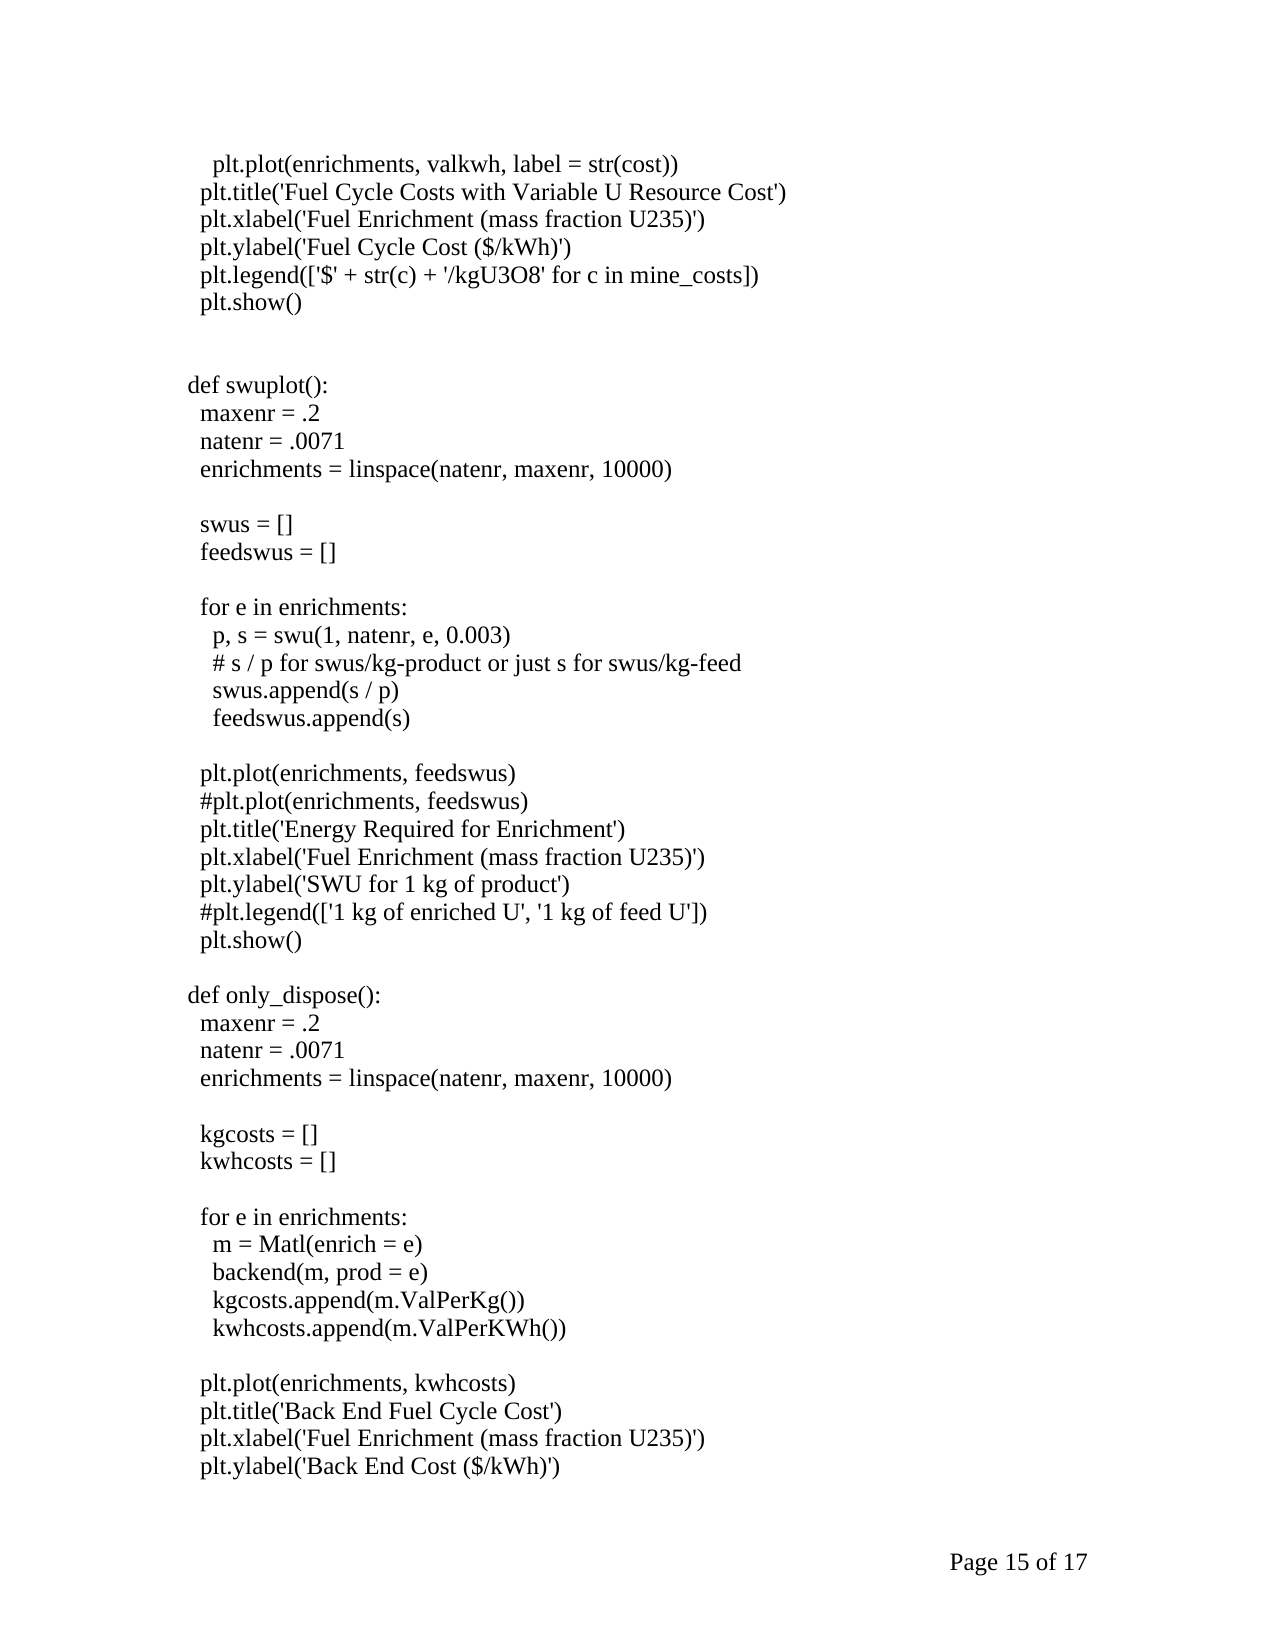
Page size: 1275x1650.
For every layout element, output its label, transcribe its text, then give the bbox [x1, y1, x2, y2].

text kgcosts.append(m.ValPerKg()) [187, 1286, 1087, 1314]
text plt.plot(enrichments, feedswus) [187, 759, 1087, 787]
text enrichments = linspace(natenr, maxenr, 10000) [187, 1064, 1087, 1092]
text def swuplot(): [187, 372, 1087, 399]
text enrichments = linspace(natenr, maxenr, 10000) [187, 455, 1087, 482]
text plt.legend(['$' + str(c) + '/kgU3O8' for c in mine_costs]) [187, 261, 1087, 288]
text #plt.plot(enrichments, feedswus) [187, 787, 1087, 815]
text maxenr = .2 [187, 1009, 1087, 1037]
text p, s = swu(1, natenr, e, 0.003) [187, 621, 1087, 649]
text plt.xlabel('Fuel Enrichment (mass fraction U235)') [187, 843, 1087, 870]
text natenr = .0071 [187, 1037, 1087, 1064]
text swus = [] [187, 510, 1087, 538]
text plt.ylabel('SWU for 1 kg of product') [187, 870, 1087, 898]
text # s / p for swus/kg-product or just s for swus/kg-feed [187, 649, 1087, 676]
text plt.title('Back End Fuel Cycle Cost') [187, 1397, 1087, 1424]
text feedswus.append(s) [187, 704, 1087, 732]
text plt.show() [187, 288, 1087, 316]
text #plt.legend(['1 kg of enriched U', '1 kg of feed U']) [187, 898, 1087, 926]
text backend(m, prod = e) [187, 1258, 1087, 1286]
text for e in enrichments: [187, 593, 1087, 621]
text plt.xlabel('Fuel Enrichment (mass fraction U235)') [187, 205, 1087, 233]
text kgcosts = [] [187, 1120, 1087, 1147]
text def only_dispose(): [187, 981, 1087, 1009]
text plt.title('Fuel Cycle Costs with Variable U Resource Cost') [187, 178, 1087, 205]
text plt.plot(enrichments, kwhcosts) [187, 1369, 1087, 1397]
text plt.xlabel('Fuel Enrichment (mass fraction U235)') [187, 1424, 1087, 1452]
text natenr = .0071 [187, 427, 1087, 455]
text swus.append(s / p) [187, 676, 1087, 704]
text kwhcosts.append(m.ValPerKWh()) [187, 1314, 1087, 1341]
text maxenr = .2 [187, 399, 1087, 427]
text plt.plot(enrichments, valkwh, label = str(cost)) [187, 150, 1087, 178]
text plt.show() [187, 926, 1087, 953]
text feedswus = [] [187, 538, 1087, 566]
text kwhcosts = [] [187, 1147, 1087, 1175]
text for e in enrichments: [187, 1203, 1087, 1231]
text m = Matl(enrich = e) [187, 1231, 1087, 1258]
text plt.title('Energy Required for Enrichment') [187, 815, 1087, 843]
text plt.ylabel('Fuel Cycle Cost ($/kWh)') [187, 233, 1087, 261]
text plt.ylabel('Back End Cost ($/kWh)') [187, 1452, 1087, 1480]
